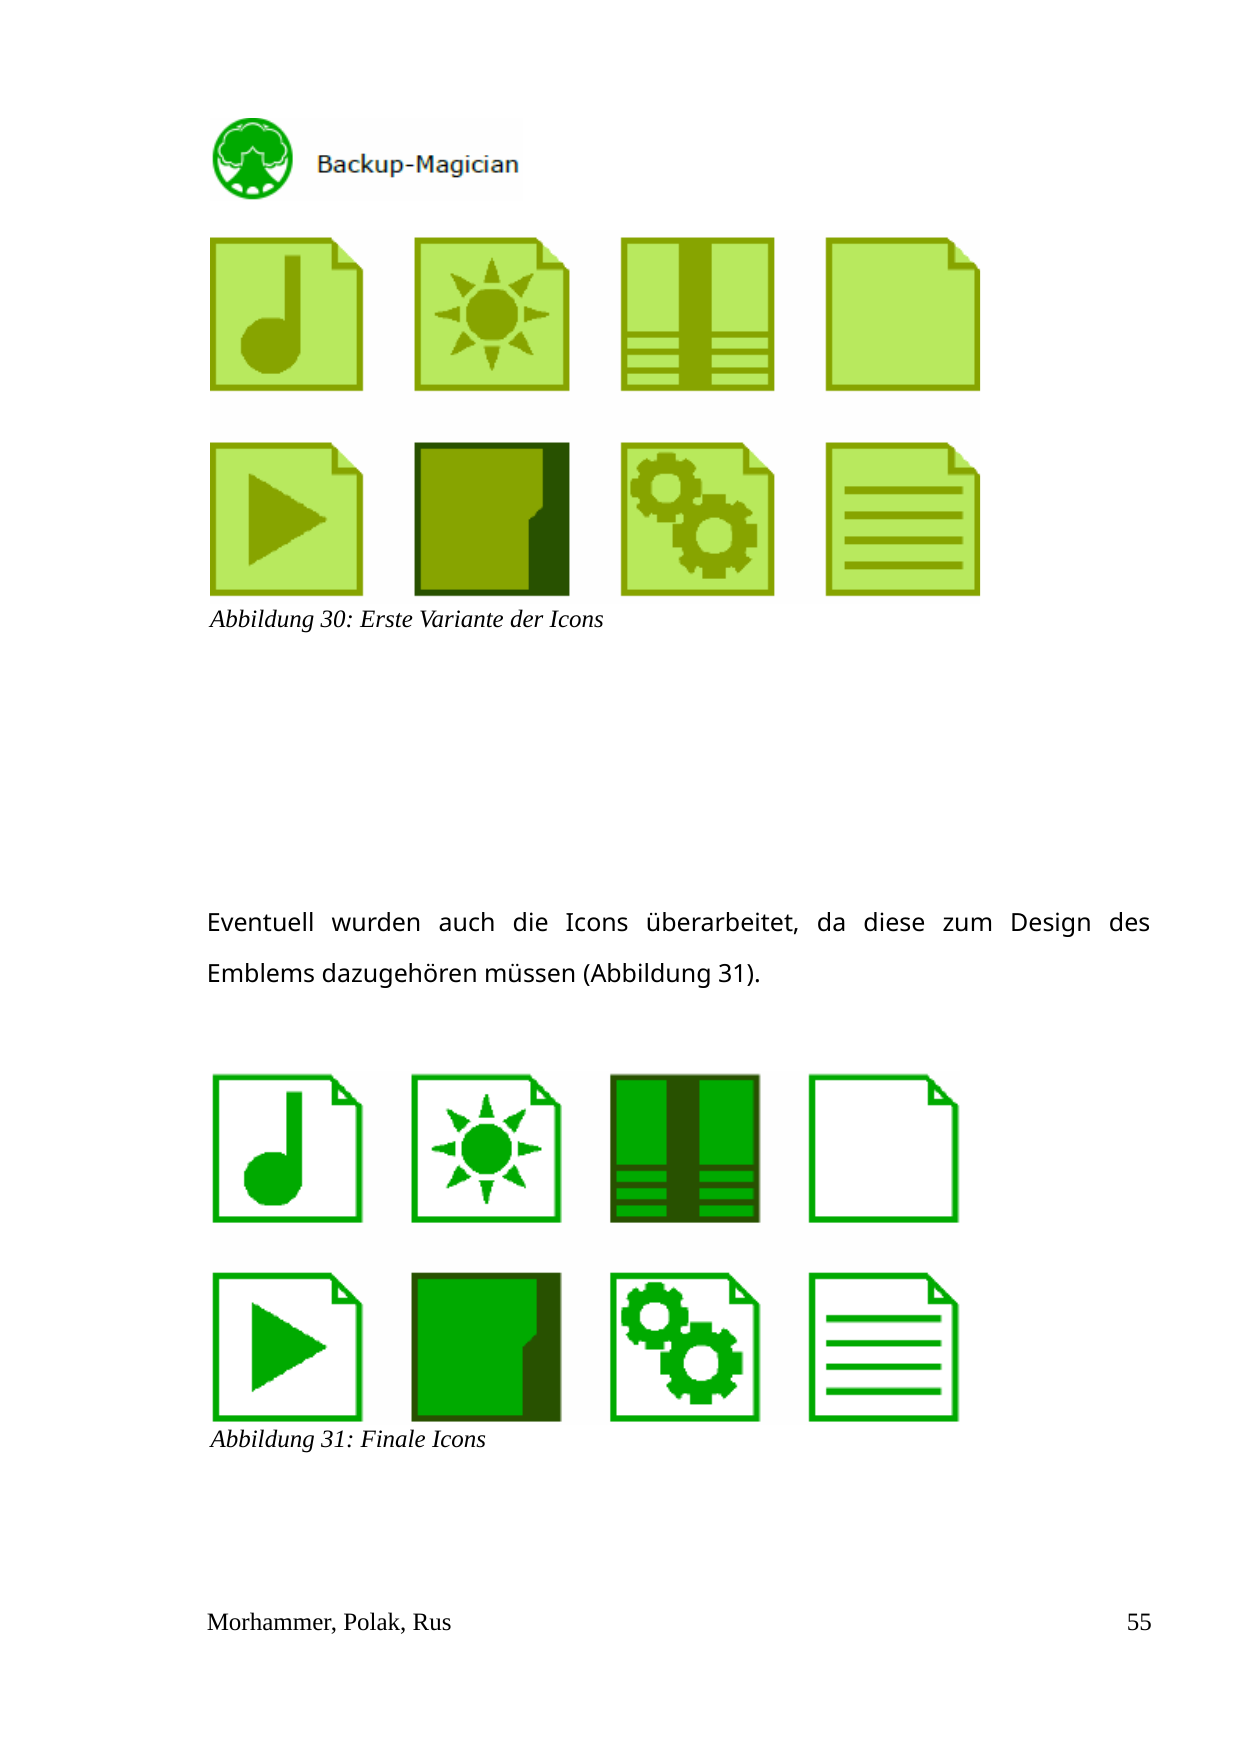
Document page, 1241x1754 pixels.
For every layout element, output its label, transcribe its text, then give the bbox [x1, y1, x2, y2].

text Abbildung 30: Erste Variante der Icons [210, 604, 980, 632]
picture [210, 118, 523, 201]
text Abbildung 31: Finale Icons [210, 1425, 960, 1453]
text Eventuell wurden auch die Icons überarbeitet, da diese zum Design des Emblems dazugehören müssen (Abbildung 31). [207, 905, 1152, 990]
picture [210, 1071, 961, 1425]
picture [210, 230, 981, 604]
